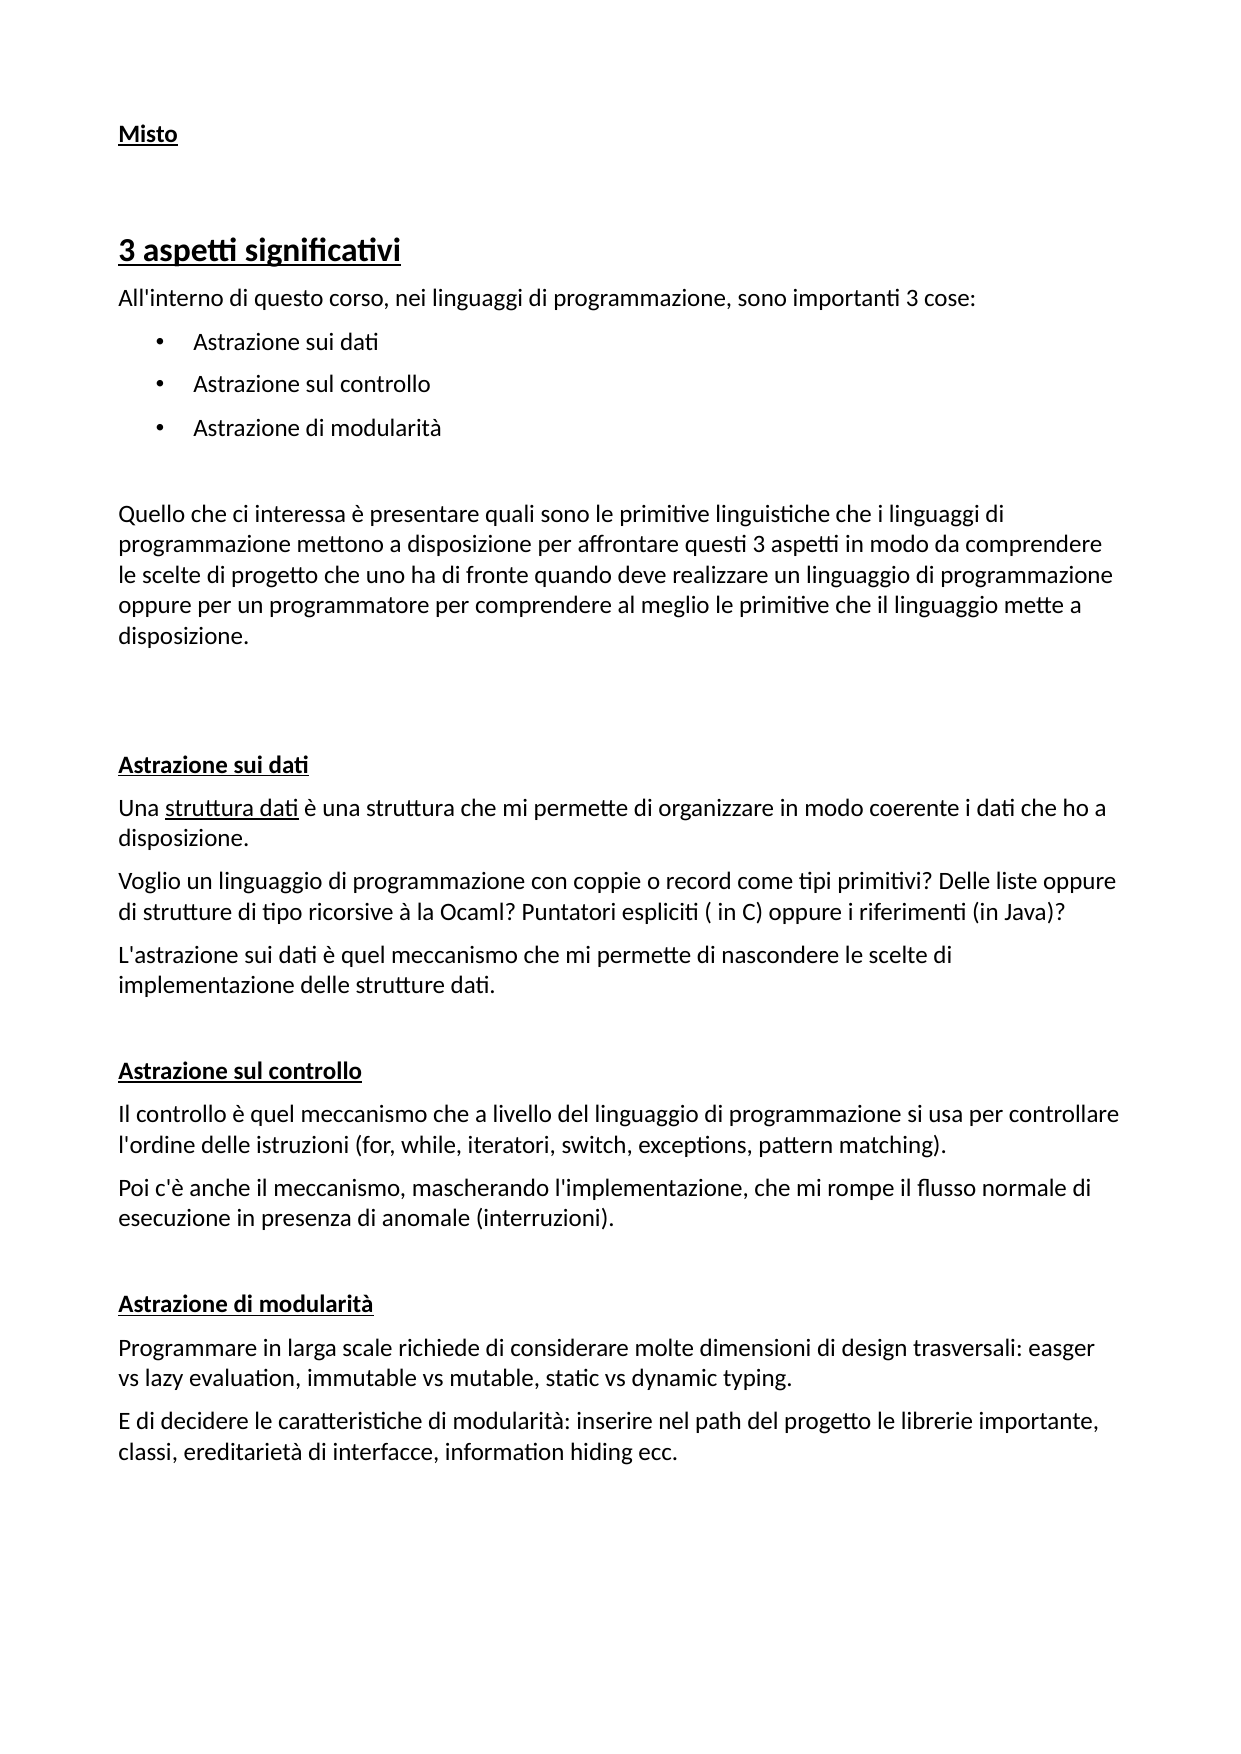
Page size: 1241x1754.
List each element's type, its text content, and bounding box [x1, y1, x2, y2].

list Astrazione di modularità [156, 412, 1122, 442]
text Astrazione sui dati [118, 749, 1122, 779]
text L'astrazione sui dati è quel meccanismo che mi permette di nascondere le scelte di implementazione delle strutture dati. [118, 939, 1122, 1000]
text Astrazione sul controllo [118, 1056, 1122, 1086]
text Misto [118, 118, 1122, 149]
list Astrazione sul controllo [156, 369, 1122, 399]
text Il controllo è quel meccanismo che a livello del linguaggio di programmazione si usa per controllare l'ordine delle istruzioni (for, while, iteratori, switch, exceptions, pattern matching). [118, 1098, 1122, 1159]
text Voglio un linguaggio di programmazione con coppie o record come tipi primitivi? Delle liste oppure di strutture di tipo ricorsive à la Ocaml? Puntatori espliciti ( in C) oppure i riferimenti (in Java)? [118, 865, 1122, 926]
text E di decidere le caratteristiche di modularità: inserire nel path del progetto le librerie importante, classi, ereditarietà di interfacce, information hiding ecc. [118, 1405, 1122, 1466]
text Astrazione di modularità [118, 1289, 1122, 1319]
text Una struttura dati è una struttura che mi permette di organizzare in modo coerente i dati che ho a disposizione. [118, 792, 1122, 853]
text Quello che ci interessa è presentare quali sono le primitive linguistiche che i linguaggi di programmazione mettono a disposizione per affrontare questi 3 aspetti in modo da comprendere le scelte di progetto che uno ha di fronte quando deve realizzare un linguaggio di programmazione oppure per un programmatore per comprendere al meglio le primitive che il linguaggio mette a disposizione. [118, 498, 1122, 650]
text Programmare in larga scale richiede di considerare molte dimensioni di design trasversali: easger vs lazy evaluation, immutable vs mutable, static vs dynamic typing. [118, 1332, 1122, 1393]
text Poi c'è anche il meccanismo, mascherando l'implementazione, che mi rompe il flusso normale di esecuzione in presenza di anomale (interruzioni). [118, 1172, 1122, 1233]
list Astrazione sui dati [156, 326, 1122, 356]
text All'interno di questo corso, nei linguaggi di programmazione, sono importanti 3 cose: [118, 283, 1122, 313]
subtitle 3 aspetti significativi [118, 229, 1122, 270]
